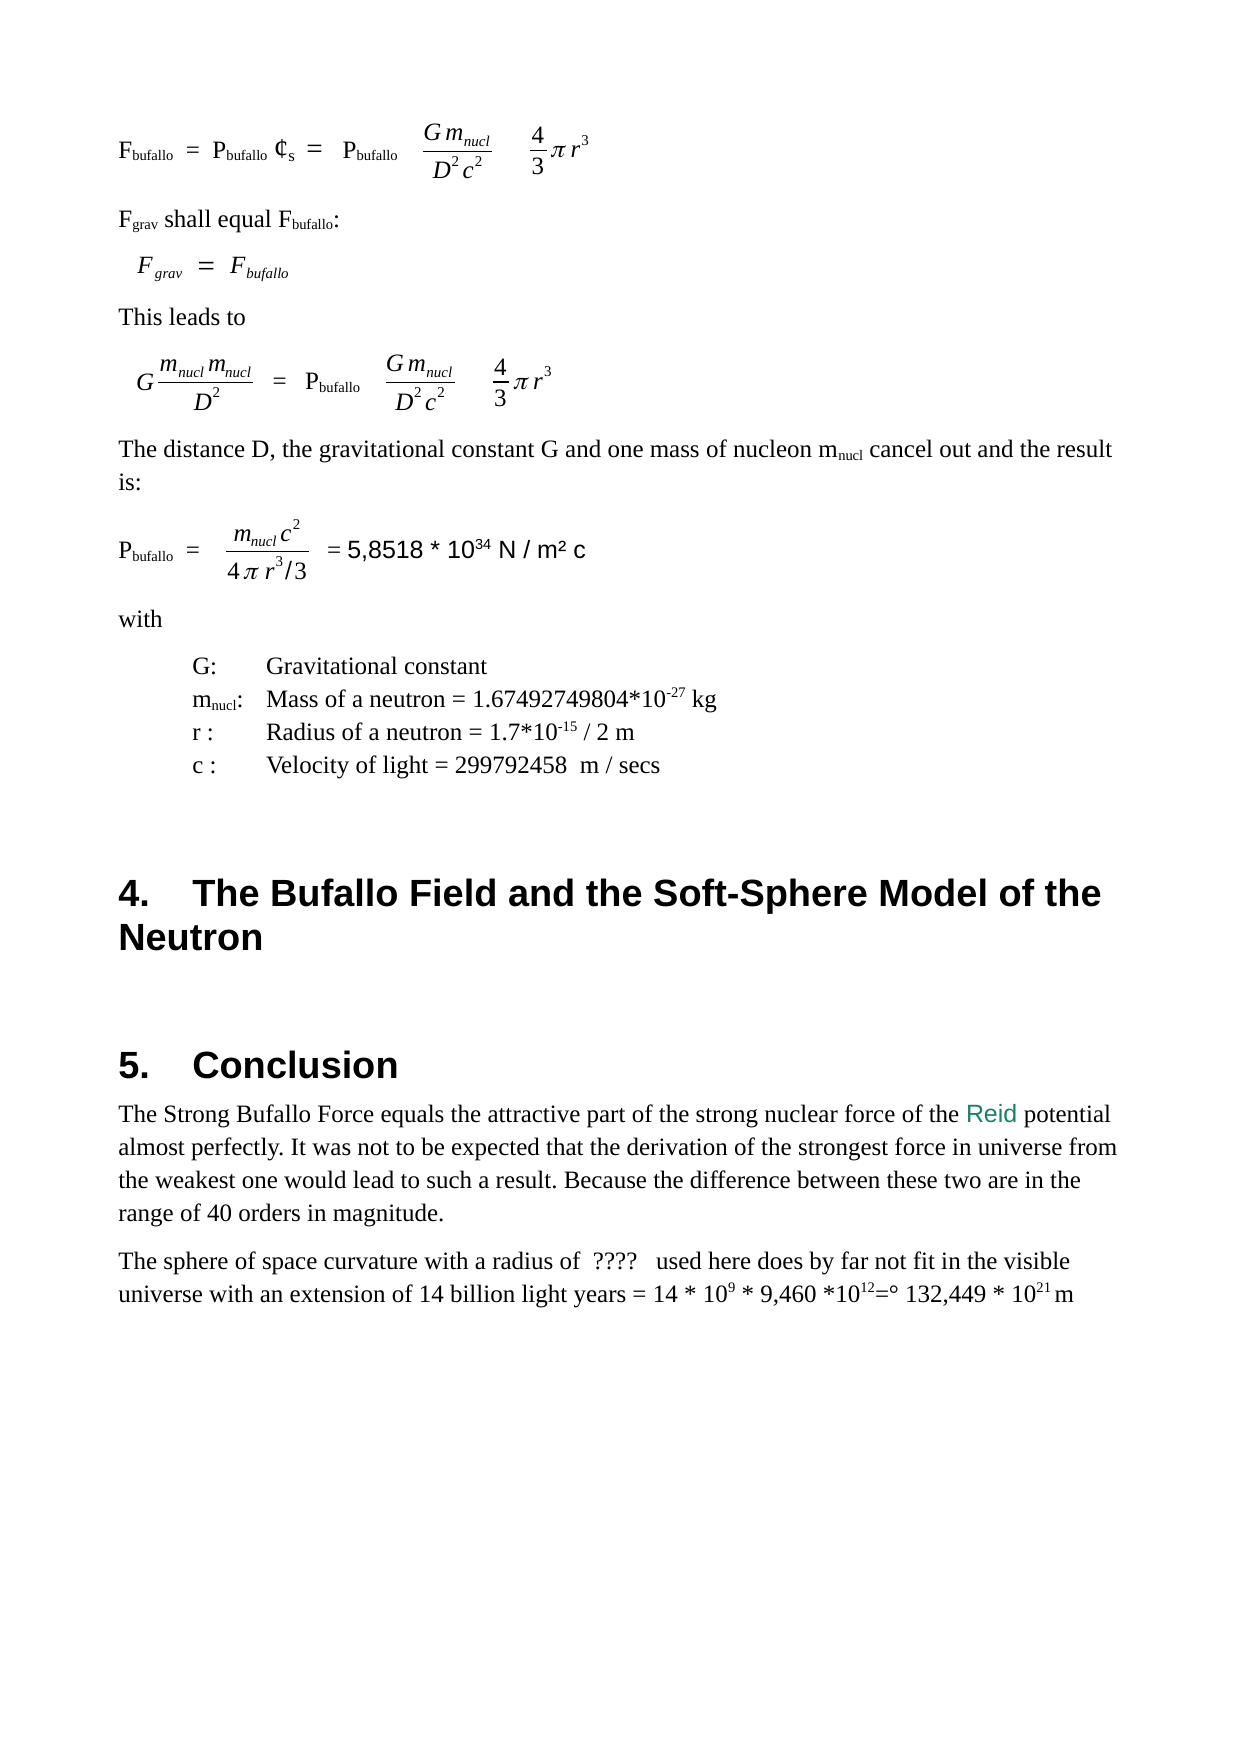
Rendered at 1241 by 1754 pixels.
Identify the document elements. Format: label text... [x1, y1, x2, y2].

text The Strong Bufallo Force equals the attractive part of the strong nuclear force of the Reid potential almost perfectly. It was not to be expected that the derivation of the strongest force in universe from the weakest one would lead to such a result. Because the difference between these two are in the range of 40 orders in magnitude. [118, 1099, 1122, 1227]
text c : Velocity of light = 299792458 m / secs [118, 750, 1122, 779]
subtitle The Bufallo Field and the Soft-Sphere Model of the Neutron [118, 871, 1122, 958]
list This leads to [118, 302, 1122, 331]
text with [118, 604, 1122, 632]
text r : Radius of a neutron = 1.7*10-15 / 2 m [118, 717, 1122, 746]
list Fgrav shall equal Fbufallo: [118, 204, 1122, 233]
text G: Gravitational constant [118, 651, 1122, 680]
subtitle Conclusion [118, 1043, 1122, 1087]
list Pbufallo = = 5,8518 * 1034 N / m² c [118, 515, 1122, 585]
text The sphere of space curvature with a radius of ???? used here does by far not fit in the visible universe with an extension of 14 billion light years = 14 * 109 * 9,460 *1012=° 132,449 * 1021 m [118, 1246, 1122, 1308]
text mnucl: Mass of a neutron = 1.67492749804*10-27 kg [118, 684, 1122, 713]
list = Pbufallo [118, 349, 1122, 416]
list Fbufallo = Pbufallo ¢s = Pbufallo [118, 118, 1122, 184]
list The distance D, the gravitational constant G and one mass of nucleon mnucl cancel out and the result is: [118, 434, 1122, 496]
